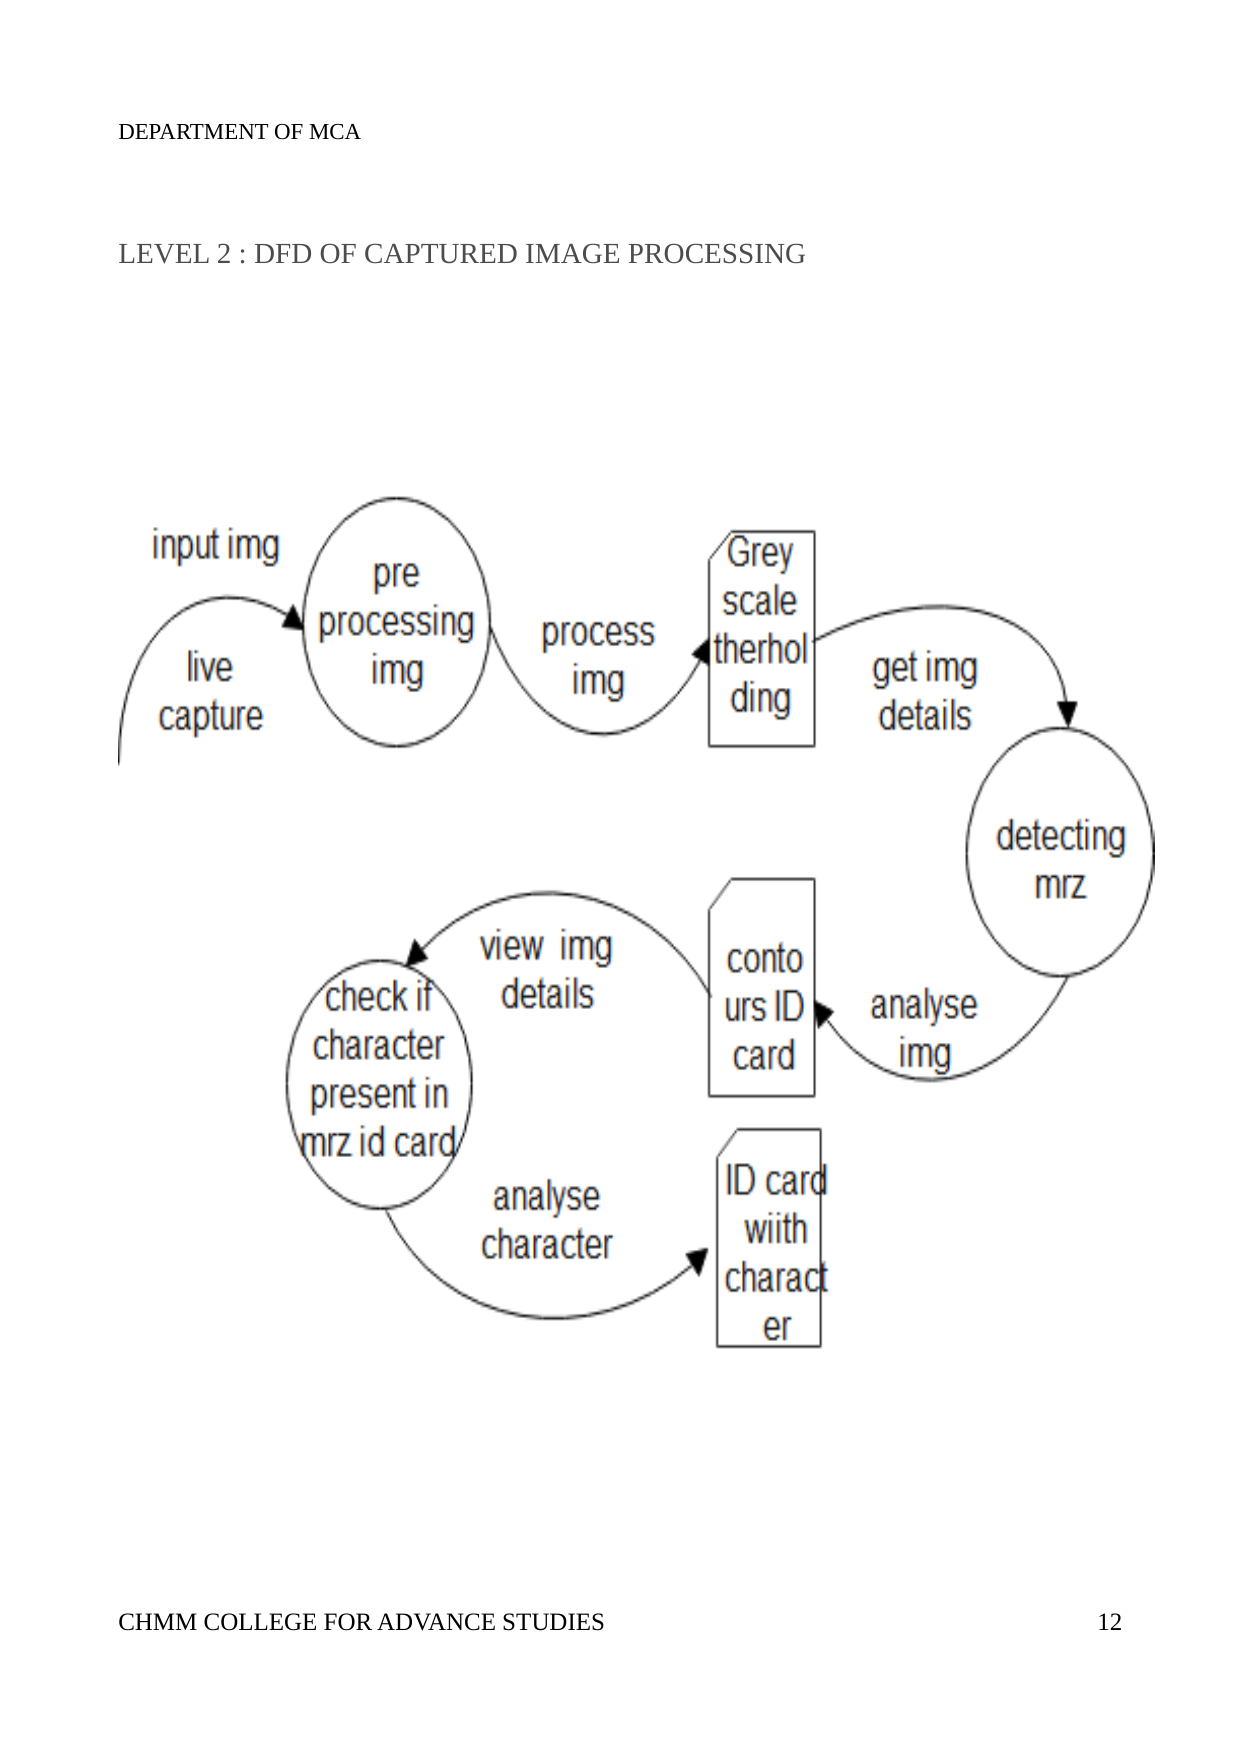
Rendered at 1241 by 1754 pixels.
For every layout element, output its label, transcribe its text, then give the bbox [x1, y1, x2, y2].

picture [118, 360, 1155, 1415]
text LEVEL 2 : DFD OF CAPTURED IMAGE PROCESSING [118, 236, 1122, 270]
